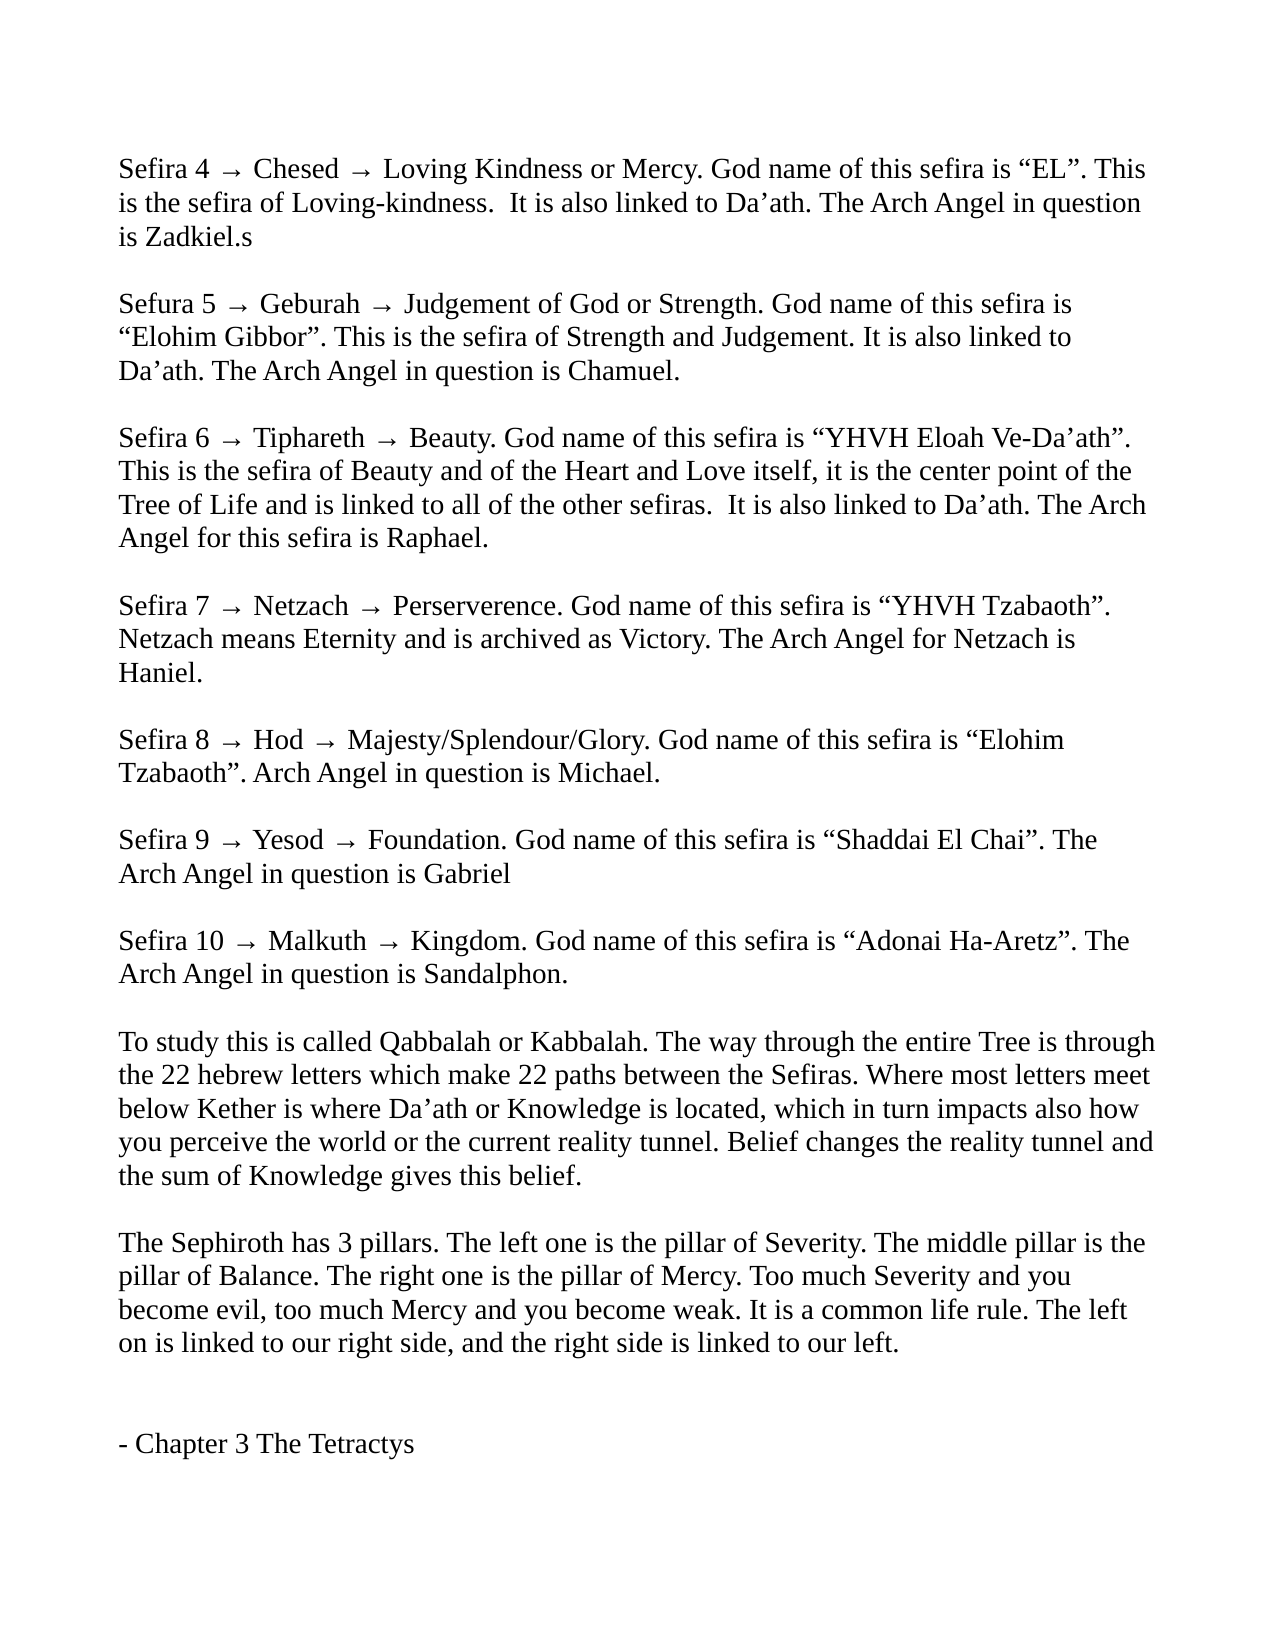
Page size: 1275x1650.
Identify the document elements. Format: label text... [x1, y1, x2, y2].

text - Chapter 3 The Tetractys [118, 1426, 1157, 1460]
text Sefira 9 → Yesod → Foundation. God name of this sefira is “Shaddai El Chai”. The Arch Angel in question is Gabriel [118, 822, 1157, 889]
text Sefira 4 → Chesed → Loving Kindness or Mercy. God name of this sefira is “EL”. This is the sefira of Loving-kindness. It is also linked to Da’ath. The Arch Angel in question is Zadkiel.s [118, 152, 1157, 252]
text Sefira 6 → Tiphareth → Beauty. God name of this sefira is “YHVH Eloah Ve-Da’ath”. This is the sefira of Beauty and of the Heart and Love itself, it is the center point of the Tree of Life and is linked to all of the other sefiras. It is also linked to Da’ath. The Arch Angel for this sefira is Raphael. [118, 420, 1157, 554]
text To study this is called Qabbalah or Kabbalah. The way through the entire Tree is through the 22 hebrew letters which make 22 paths between the Sefiras. Where most letters meet below Kether is where Da’ath or Knowledge is located, which in turn impacts also how you perceive the world or the current reality tunnel. Belief changes the reality tunnel and the sum of Knowledge gives this belief. [118, 1024, 1157, 1191]
text The Sephiroth has 3 pillars. The left one is the pillar of Severity. The middle pillar is the pillar of Balance. The right one is the pillar of Mercy. Too much Severity and you become evil, too much Mercy and you become weak. It is a common life rule. The left on is linked to our right side, and the right side is linked to our left. [118, 1225, 1157, 1359]
text Sefira 10 → Malkuth → Kingdom. God name of this sefira is “Adonai Ha-Aretz”. The Arch Angel in question is Sandalphon. [118, 923, 1157, 990]
text Sefira 8 → Hod → Majesty/Splendour/Glory. God name of this sefira is “Elohim Tzabaoth”. Arch Angel in question is Michael. [118, 722, 1157, 789]
text Sefira 7 → Netzach → Perserverence. God name of this sefira is “YHVH Tzabaoth”. Netzach means Eternity and is archived as Victory. The Arch Angel for Netzach is Haniel. [118, 588, 1157, 688]
text Sefura 5 → Geburah → Judgement of God or Strength. God name of this sefira is “Elohim Gibbor”. This is the sefira of Strength and Judgement. It is also linked to Da’ath. The Arch Angel in question is Chamuel. [118, 286, 1157, 386]
